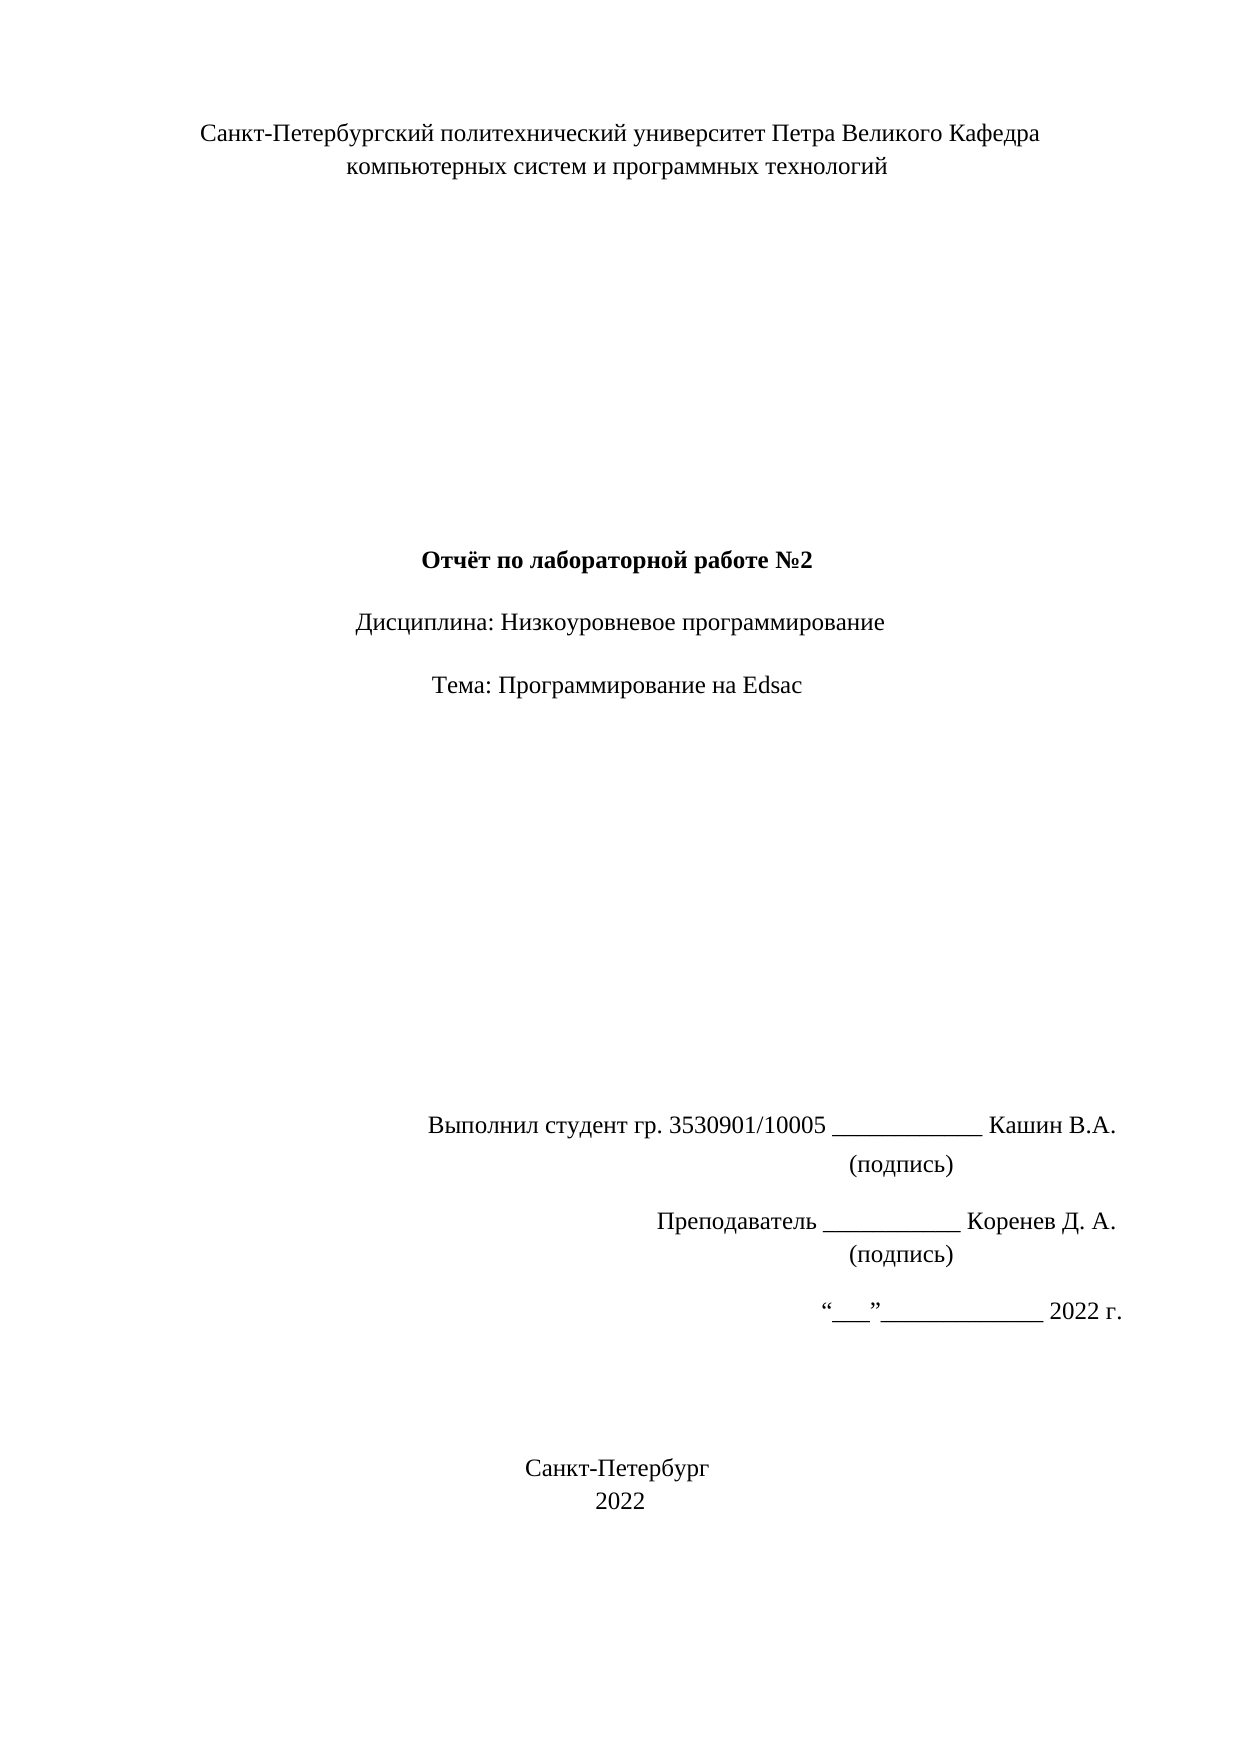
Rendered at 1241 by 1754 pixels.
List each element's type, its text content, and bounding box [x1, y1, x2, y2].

text (подпись) [118, 1239, 1122, 1268]
text Санкт-Петербург [118, 1453, 1122, 1482]
text Преподаватель ___________ Коренев Д. А. [118, 1206, 1122, 1235]
text “___”_____________ 2022 г. [118, 1296, 1122, 1325]
text Дисциплина: Низкоуровневое программирование [118, 607, 1122, 636]
text Отчёт по лабораторной работе №2 [118, 545, 1122, 574]
text (подпись) [118, 1149, 1122, 1178]
text Тема: Программирование на Edsac [118, 670, 1122, 699]
text Выполнил студент гр. 3530901/10005 ____________ Кашин В.А. [118, 1110, 1122, 1139]
text Санкт-Петербургский политехнический университет Петра Великого Кафедра компьютерных систем и программных технологий [118, 118, 1122, 180]
text 2022 [118, 1486, 1122, 1515]
